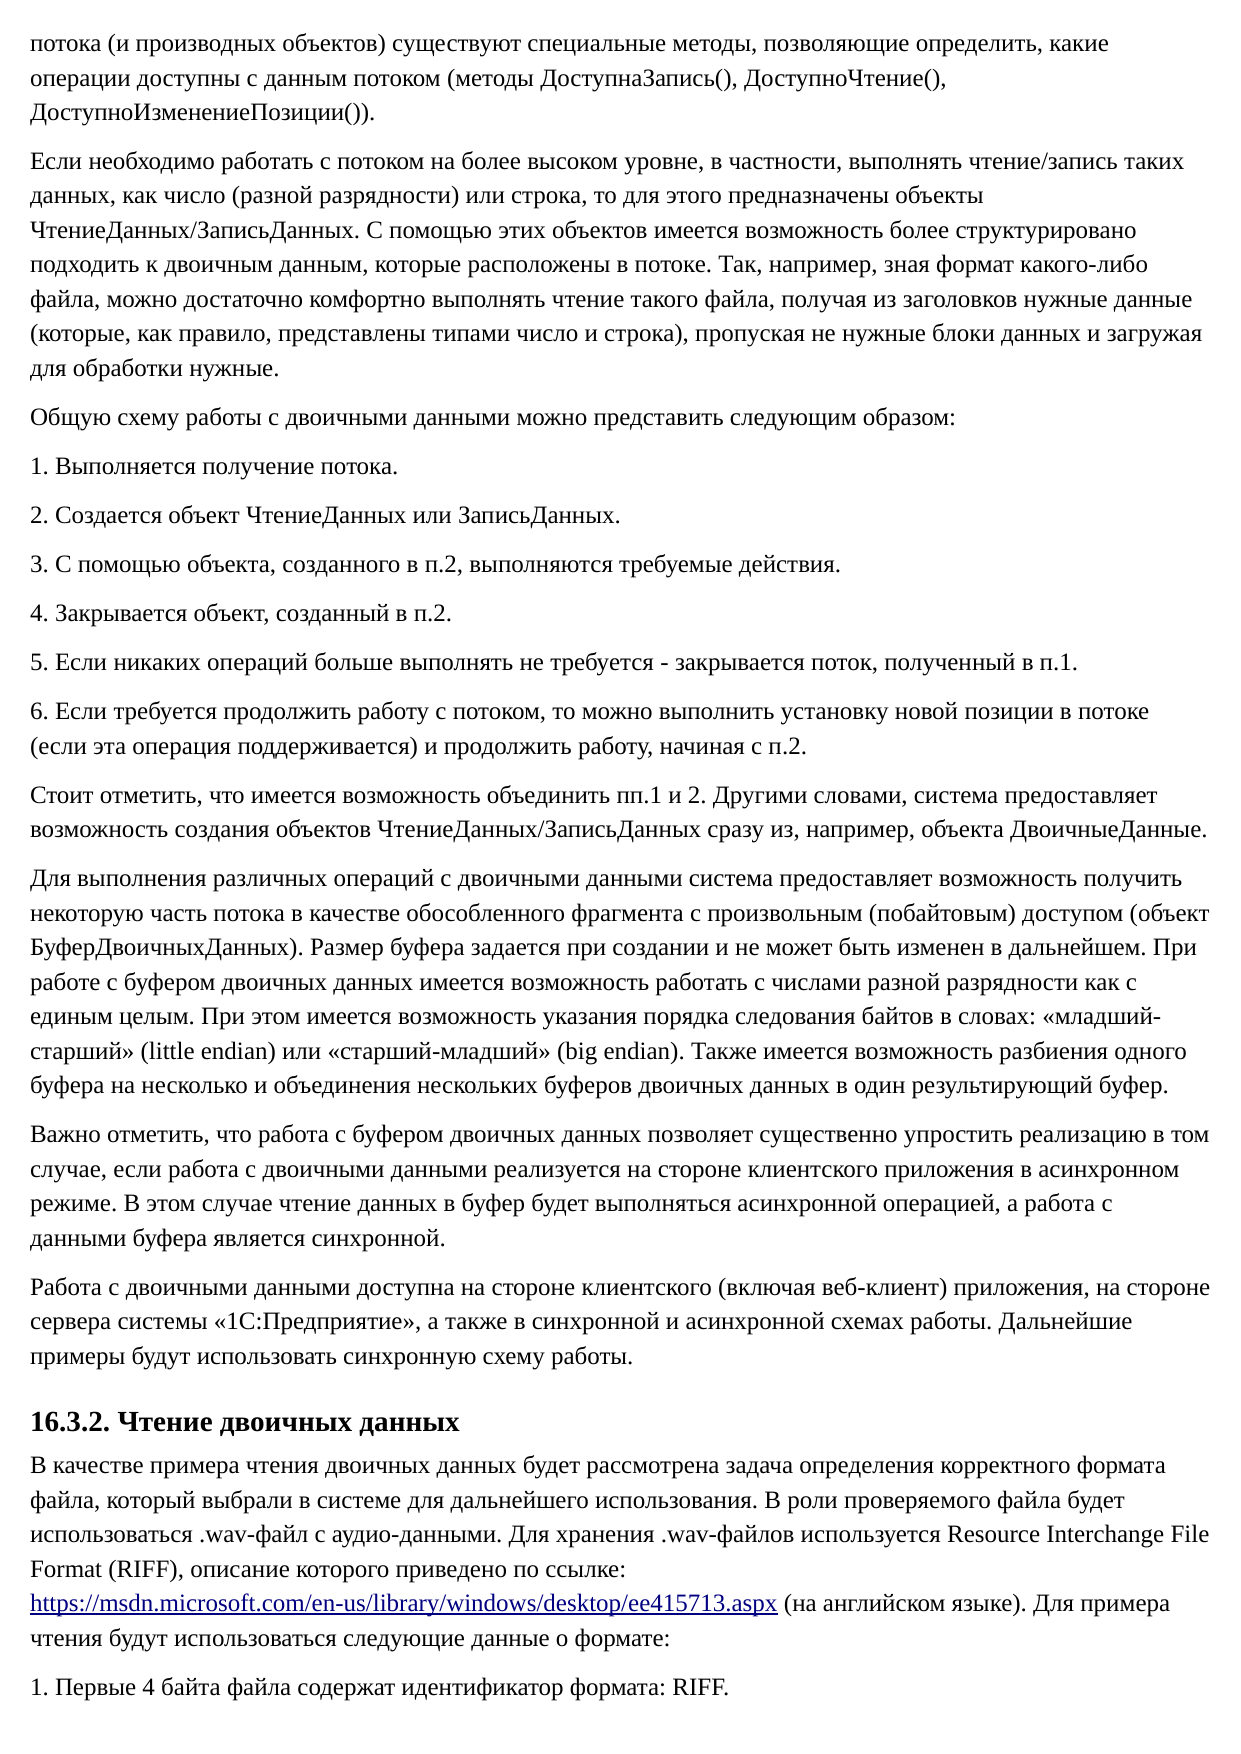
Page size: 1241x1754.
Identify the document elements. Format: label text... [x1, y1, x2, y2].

text 6. Если требуется продолжить работу с потоком, то можно выполнить установку новой позиции в потоке (если эта операция поддерживается) и продолжить работу, начиная с п.2. [30, 696, 1211, 760]
text 3. С помощью объекта, созданного в п.2, выполняются требуемые действия. [30, 549, 1211, 578]
text Важно отметить, что работа с буфером двоичных данных позволяет существенно упростить реализацию в том случае, если работа с двоичными данными реализуется на стороне клиентского приложения в асинхронном режиме. В этом случае чтение данных в буфер будет выполняться асинхронной операцией, а работа с данными буфера является синхронной. [30, 1119, 1211, 1252]
text 4. Закрывается объект, созданный в п.2. [30, 598, 1211, 627]
text Стоит отметить, что имеется возможность объединить пп.1 и 2. Другими словами, система предоставляет возможность создания объектов ЧтениеДанных/ЗаписьДанных сразу из, например, объекта ДвоичныеДанные. [30, 780, 1211, 843]
subtitle 16.3.2. Чтение двоичных данных [30, 1404, 1211, 1438]
text Для выполнения различных операций с двоичными данными система предоставляет возможность получить некоторую часть потока в качестве обособленного фрагмента с произвольным (побайтовым) доступом (объект БуферДвоичныхДанных). Размер буфера задается при создании и не может быть изменен в дальнейшем. При работе с буфером двоичных данных имеется возможность работать с числами разной разрядности как с единым целым. При этом имеется возможность указания порядка следования байтов в словах: «младший-старший» (little endian) или «старший-младший» (big endian). Также имеется возможность разбиения одного буфера на несколько и объединения нескольких буферов двоичных данных в один результирующий буфер. [30, 863, 1211, 1099]
text В качестве примера чтения двоичных данных будет рассмотрена задача определения корректного формата файла, который выбрали в системе для дальнейшего использования. В роли проверяемого файла будет использоваться .wav-файл с аудио-данными. Для хранения .wav-файлов используется Resource Interchange File Format (RIFF), описание которого приведено по ссылке: https://msdn.microsoft.com/en-us/library/windows/desktop/ee415713.aspx (на английском языке). Для примера чтения будут использоваться следующие данные о формате: [30, 1451, 1211, 1652]
text 5. Если никаких операций больше выполнять не требуется ‑ закрывается поток, полученный в п.1. [30, 647, 1211, 676]
text 1. Выполняется получение потока. [30, 451, 1211, 480]
text 2. Создается объект ЧтениеДанных или ЗаписьДанных. [30, 500, 1211, 529]
text потока (и производных объектов) существуют специальные методы, позволяющие определить, какие операции доступны с данным потоком (методы ДоступнаЗапись(), ДоступноЧтение(), ДоступноИзменениеПозиции()). [30, 28, 1211, 126]
text Общую схему работы с двоичными данными можно представить следующим образом: [30, 402, 1211, 431]
text 1. Первые 4 байта файла содержат идентификатор формата: RIFF. [30, 1672, 1211, 1701]
text Если необходимо работать с потоком на более высоком уровне, в частности, выполнять чтение/запись таких данных, как число (разной разрядности) или строка, то для этого предназначены объекты ЧтениеДанных/ЗаписьДанных. С помощью этих объектов имеется возможность более структурировано подходить к двоичным данным, которые расположены в потоке. Так, например, зная формат какого-либо файла, можно достаточно комфортно выполнять чтение такого файла, получая из заголовков нужные данные (которые, как правило, представлены типами число и строка), пропуская не нужные блоки данных и загружая для обработки нужные. [30, 146, 1211, 382]
text Работа с двоичными данными доступна на стороне клиентского (включая веб-клиент) приложения, на стороне сервера системы «1С:Предприятие», а также в синхронной и асинхронной схемах работы. Дальнейшие примеры будут использовать синхронную схему работы. [30, 1272, 1211, 1370]
